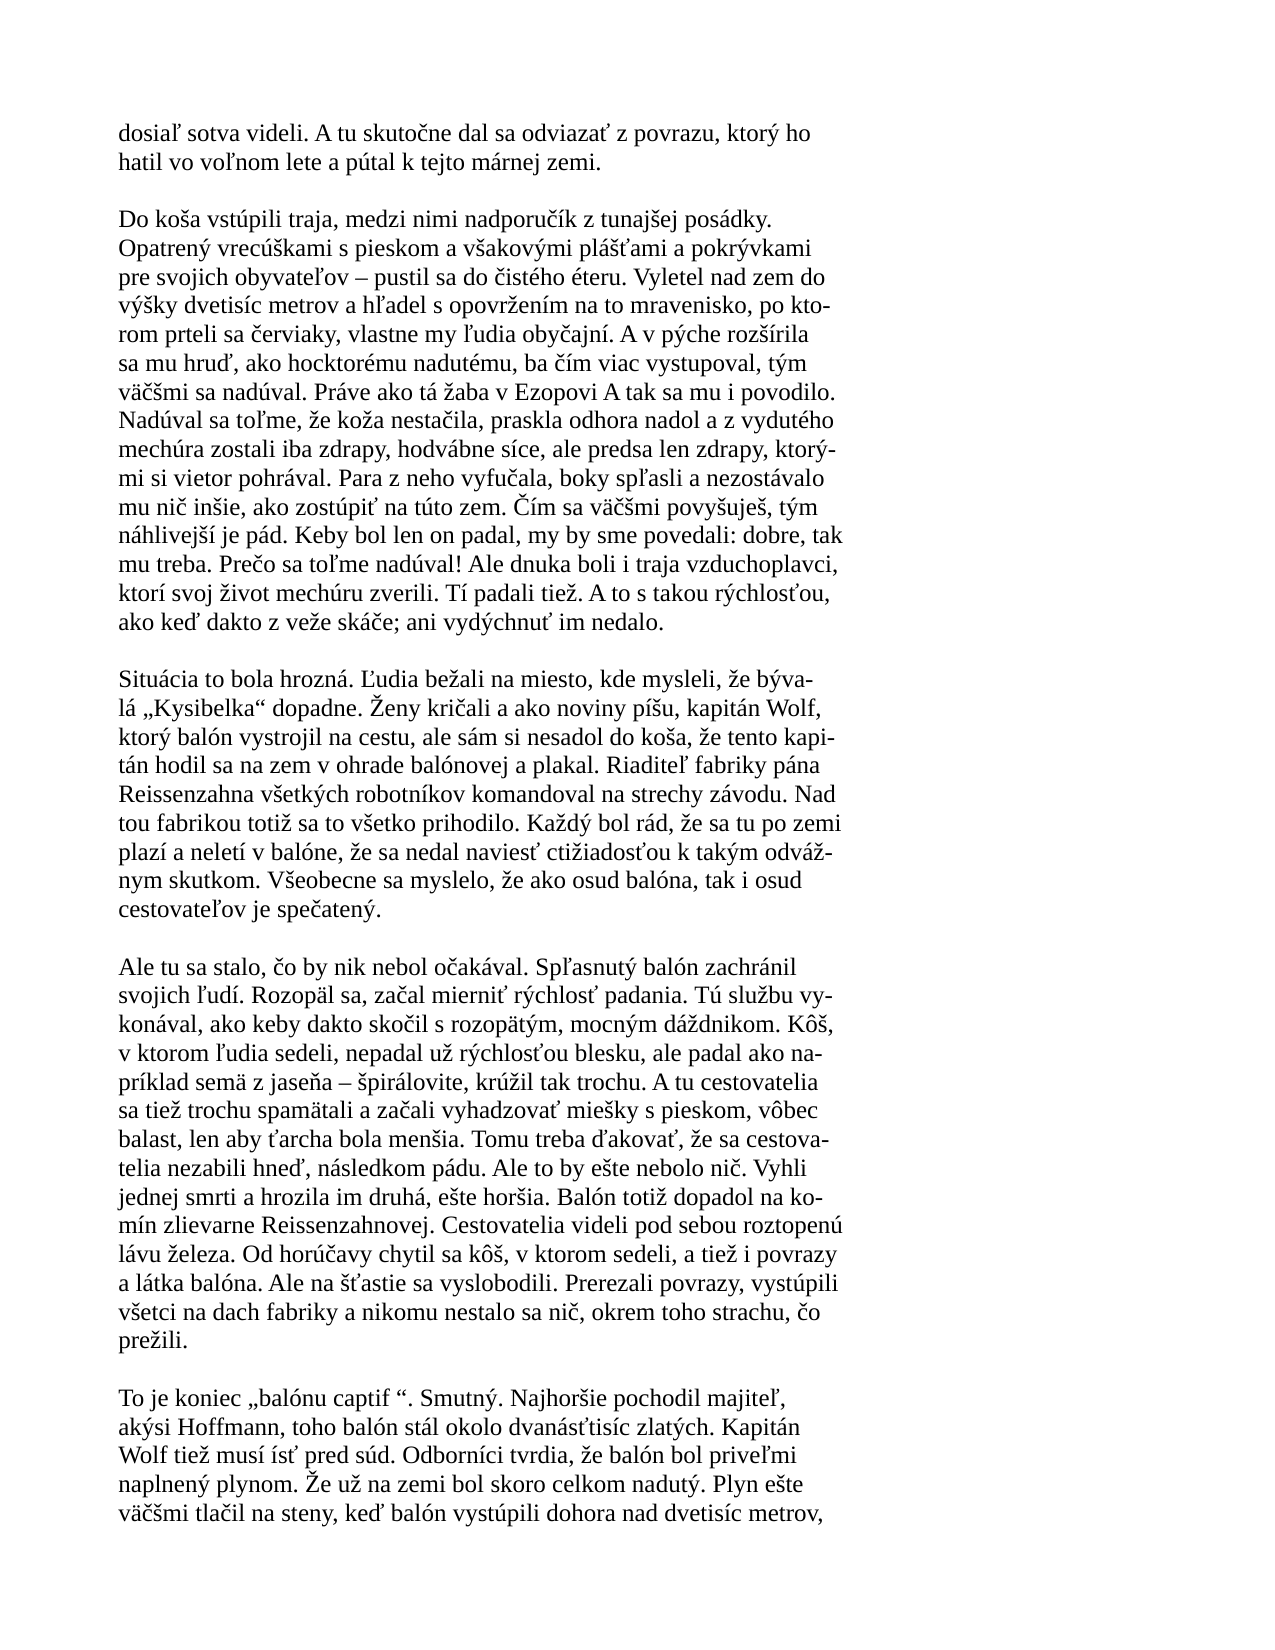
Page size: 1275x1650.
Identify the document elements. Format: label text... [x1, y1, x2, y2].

text v ktorom ľudia sedeli, nepadal už rýchlosťou blesku, ale padal ako na- [118, 1038, 1157, 1067]
text balast, len aby ťarcha bola menšia. Tomu treba ďakovať, že sa cestova- [118, 1124, 1157, 1153]
text Reissenzahna všetkých robot­níkov komandoval na strechy závodu. Nad [118, 779, 1157, 808]
text plazí a neletí v balóne, že sa nedal naviesť ctižiadosťou k takým odváž- [118, 837, 1157, 866]
text sa mu hruď, ako hocktorému nadutému, ba čím viac vystupoval, tým [118, 348, 1157, 377]
text výšky dvetisíc metrov a hľadel s opovržením na to mravenisko, po kto- [118, 291, 1157, 319]
text väčšmi sa nadúval. Práve ako tá žaba v Ezopovi A tak sa mu i povodilo. [118, 377, 1157, 406]
text Ale tu sa stalo, čo by nik nebol očakával. Spľasnutý balón zachránil [118, 952, 1157, 981]
text lávu železa. Od horúčavy chytil sa kôš, v ktorom sedeli, a tiež i povrazy [118, 1239, 1157, 1268]
text nym skutkom. Všeobecne sa myslelo, že ako osud balóna, tak i osud [118, 866, 1157, 894]
text Opatrený vrecúškami s pieskom a všakovými plášťami a pokrývkami [118, 233, 1157, 262]
text Wolf tiež musí ísť pred súd. Odborníci tvrdia, že balón bol priveľmi [118, 1441, 1157, 1469]
text cestova­teľov je spečatený. [118, 894, 1157, 923]
text väčšmi tlačil na steny, keď balón vystúpili dohora nad dvetisíc metrov, [118, 1498, 1157, 1527]
text všetci na dach fabriky a nikomu nestalo sa nič, okrem toho strachu, čo [118, 1297, 1157, 1326]
text a látka balóna. Ale na šťastie sa vyslobodili. Prerezali povrazy, vystúpili [118, 1268, 1157, 1297]
text príklad semä z jaseňa – špirálovite, krúžil tak trochu. A tu cestovatelia [118, 1067, 1157, 1096]
text ktorý balón vystro­jil na cestu, ale sám si nesadol do koša, že tento kapi- [118, 722, 1157, 751]
text ktorí svoj život mechúru zverili. Tí padali tiež. A to s takou rýchlos­ťou, [118, 578, 1157, 607]
text pre svojich obyvateľov – pustil sa do čistého éteru. Vyletel nad zem do [118, 262, 1157, 291]
text To je koniec „balónu captif “. Smutný. Najhoršie pochodil majiteľ, [118, 1383, 1157, 1412]
text mu treba. Prečo sa toľme nadúval! Ale dnuka boli i traja vzduchoplavci, [118, 549, 1157, 578]
text tou fabri­kou totiž sa to všetko prihodilo. Každý bol rád, že sa tu po zemi [118, 808, 1157, 837]
text mechúra zostali iba zdrapy, hodvábne síce, ale predsa len zdra­py, ktorý- [118, 434, 1157, 463]
text na­plnený plynom. Že už na zemi bol skoro celkom na­dutý. Plyn ešte [118, 1469, 1157, 1498]
text mín zlievarne Reissenzahnovej. Cestovatelia vi­deli pod sebou roztopenú [118, 1211, 1157, 1239]
text prežili. [118, 1326, 1157, 1354]
text tán hodil sa na zem v ohrade balónovej a plakal. Riaditeľ fabriky pána [118, 751, 1157, 779]
text telia nezabili hneď, následkom pádu. Ale to by ešte nebolo nič. Vyhli [118, 1153, 1157, 1182]
text lá „Kysibelka“ dopadne. Ženy kričali a ako noviny píšu, kapitán Wolf, [118, 693, 1157, 722]
text hatil vo voľnom lete a pútal k tejto márnej zemi. [118, 147, 1157, 176]
text Nadúval sa toľme, že koža nestačila, praskla odhora nadol a z vydutého [118, 406, 1157, 434]
text Do koša vstúpili traja, medzi nimi nadporučík z tunajšej posádky. [118, 204, 1157, 233]
text rom prteli sa červiaky, vlastne my ľudia obyčajní. A v pýche rozšírila [118, 319, 1157, 348]
text sa tiež trochu spamätali a začali vyhadzovať miešky s pieskom, vô­bec [118, 1096, 1157, 1124]
text mi si vietor pohrával. Para z neho vyfučala, boky spľasli a nezostávalo [118, 463, 1157, 492]
text jednej smrti a hrozila im druhá, ešte horšia. Balón totiž dopadol na ko- [118, 1182, 1157, 1211]
text dosiaľ sotva videli. A tu skutočne dal sa odviazať z povrazu, ktorý ho [118, 118, 1157, 147]
text akýsi Hoffmann, toho balón stál okolo dvanásťtisíc zlatých. Kapitán [118, 1412, 1157, 1441]
text náhlivejší je pád. Keby bol len on padal, my by sme povedali: dobre, tak [118, 521, 1157, 549]
text Situácia to bola hrozná. Ľudia bežali na miesto, kde mysleli, že býva- [118, 664, 1157, 693]
text konával, ako keby dakto skočil s rozopätým, mocným dáždnikom. Kôš, [118, 1009, 1157, 1038]
text svojich ľudí. Rozopäl sa, začal mier­niť rýchlosť padania. Tú službu vy- [118, 981, 1157, 1009]
text mu nič inšie, ako zostúpiť na túto zem. Čím sa väčšmi povyšuješ, tým [118, 492, 1157, 521]
text ako keď dakto z veže skáče; ani vydýchnuť im nedalo. [118, 607, 1157, 636]
